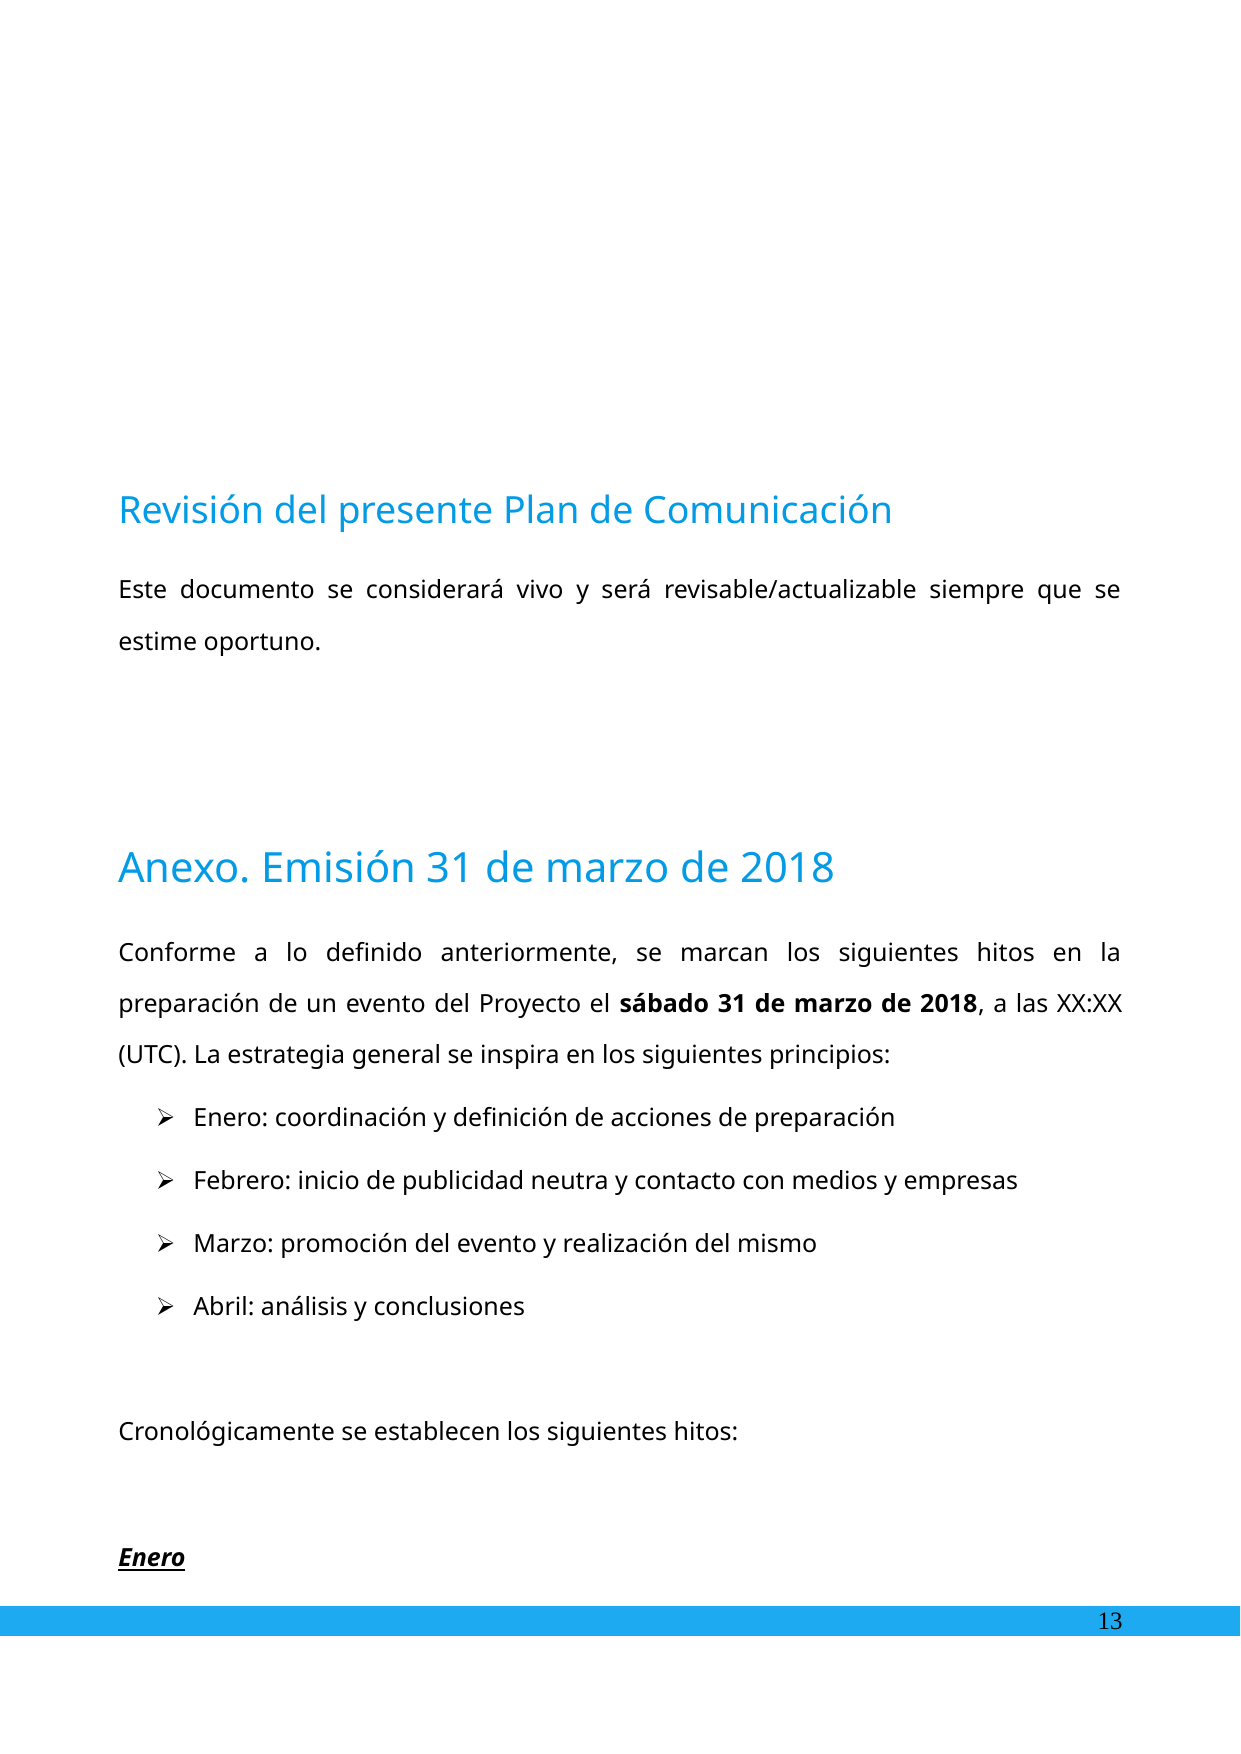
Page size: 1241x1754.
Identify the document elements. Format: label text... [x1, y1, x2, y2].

list Enero: coordinación y definición de acciones de preparación [156, 1099, 1122, 1133]
subtitle Revisión del presente Plan de Comunicación [118, 484, 1122, 535]
list Febrero: inicio de publicidad neutra y contacto con medios y empresas [156, 1162, 1122, 1196]
text Cronológicamente se establecen los siguientes hitos: [118, 1414, 1122, 1448]
text Este documento se considerará vivo y será revisable/actualizable siempre que se estime oportuno. [118, 572, 1122, 657]
picture [0, 1606, 1241, 1636]
text Conforme a lo definido anteriormente, se marcan los siguientes hitos en la preparación de un evento del Proyecto el sábado 31 de marzo de 2018, a las XX:XX (UTC). La estrategia general se inspira en los siguientes principios: [118, 934, 1122, 1071]
subtitle Anexo. Emisión 31 de marzo de 2018 [118, 837, 1122, 894]
text Enero [118, 1540, 1122, 1574]
list Abril: análisis y conclusiones [156, 1288, 1122, 1322]
list Marzo: promoción del evento y realización del mismo [156, 1225, 1122, 1259]
